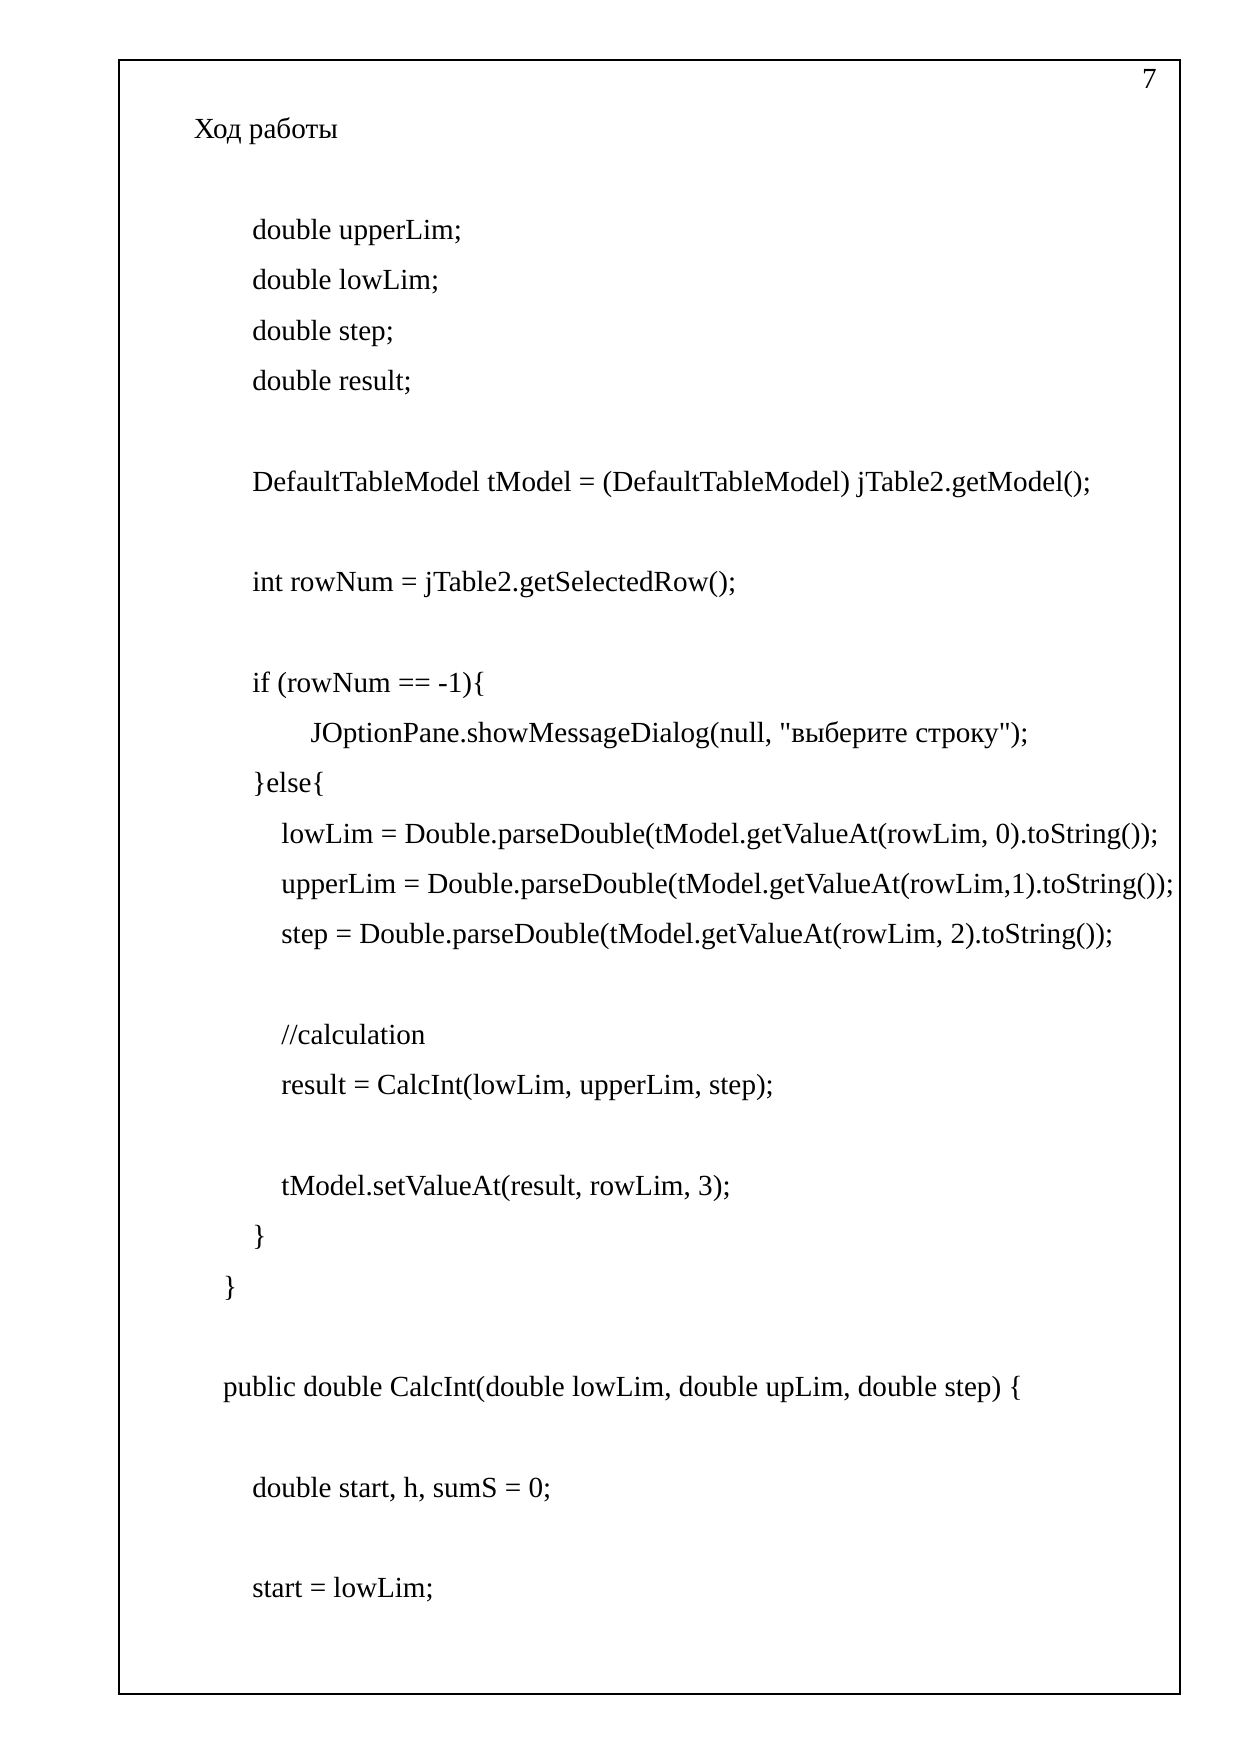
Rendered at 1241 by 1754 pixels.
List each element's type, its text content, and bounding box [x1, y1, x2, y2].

text double step; [120, 313, 1179, 346]
text tModel.setValueAt(result, rowLim, 3); [120, 1168, 1179, 1202]
text } [120, 1218, 1179, 1252]
text JOptionPane.showMessageDialog(null, "выберите строку"); [120, 715, 1179, 749]
text } [120, 1269, 1179, 1302]
text upperLim = Double.parseDouble(tModel.getValueAt(rowLim,1).toString()); [120, 866, 1179, 900]
text DefaultTableModel tModel = (DefaultTableModel) jTable2.getModel(); [120, 464, 1179, 497]
text step = Double.parseDouble(tModel.getValueAt(rowLim, 2).toString()); [120, 916, 1179, 950]
text double result; [120, 363, 1179, 397]
text result = CalcInt(lowLim, upperLim, step); [120, 1067, 1179, 1101]
text //calculation [120, 1017, 1179, 1051]
text if (rowNum == -1){ [120, 665, 1179, 698]
text int rowNum = jTable2.getSelectedRow(); [120, 564, 1179, 598]
text double upperLim; [120, 212, 1179, 246]
text public double CalcInt(double lowLim, double upLim, double step) { [120, 1369, 1179, 1403]
text 7 [120, 61, 1179, 95]
text }else{ [120, 766, 1179, 799]
text double start, h, sumS = 0; [120, 1470, 1179, 1503]
text start = lowLim; [120, 1571, 1179, 1604]
text lowLim = Double.parseDouble(tModel.getValueAt(rowLim, 0).toString()); [120, 816, 1179, 849]
text double lowLim; [120, 262, 1179, 296]
text Ход работы [120, 111, 1179, 145]
